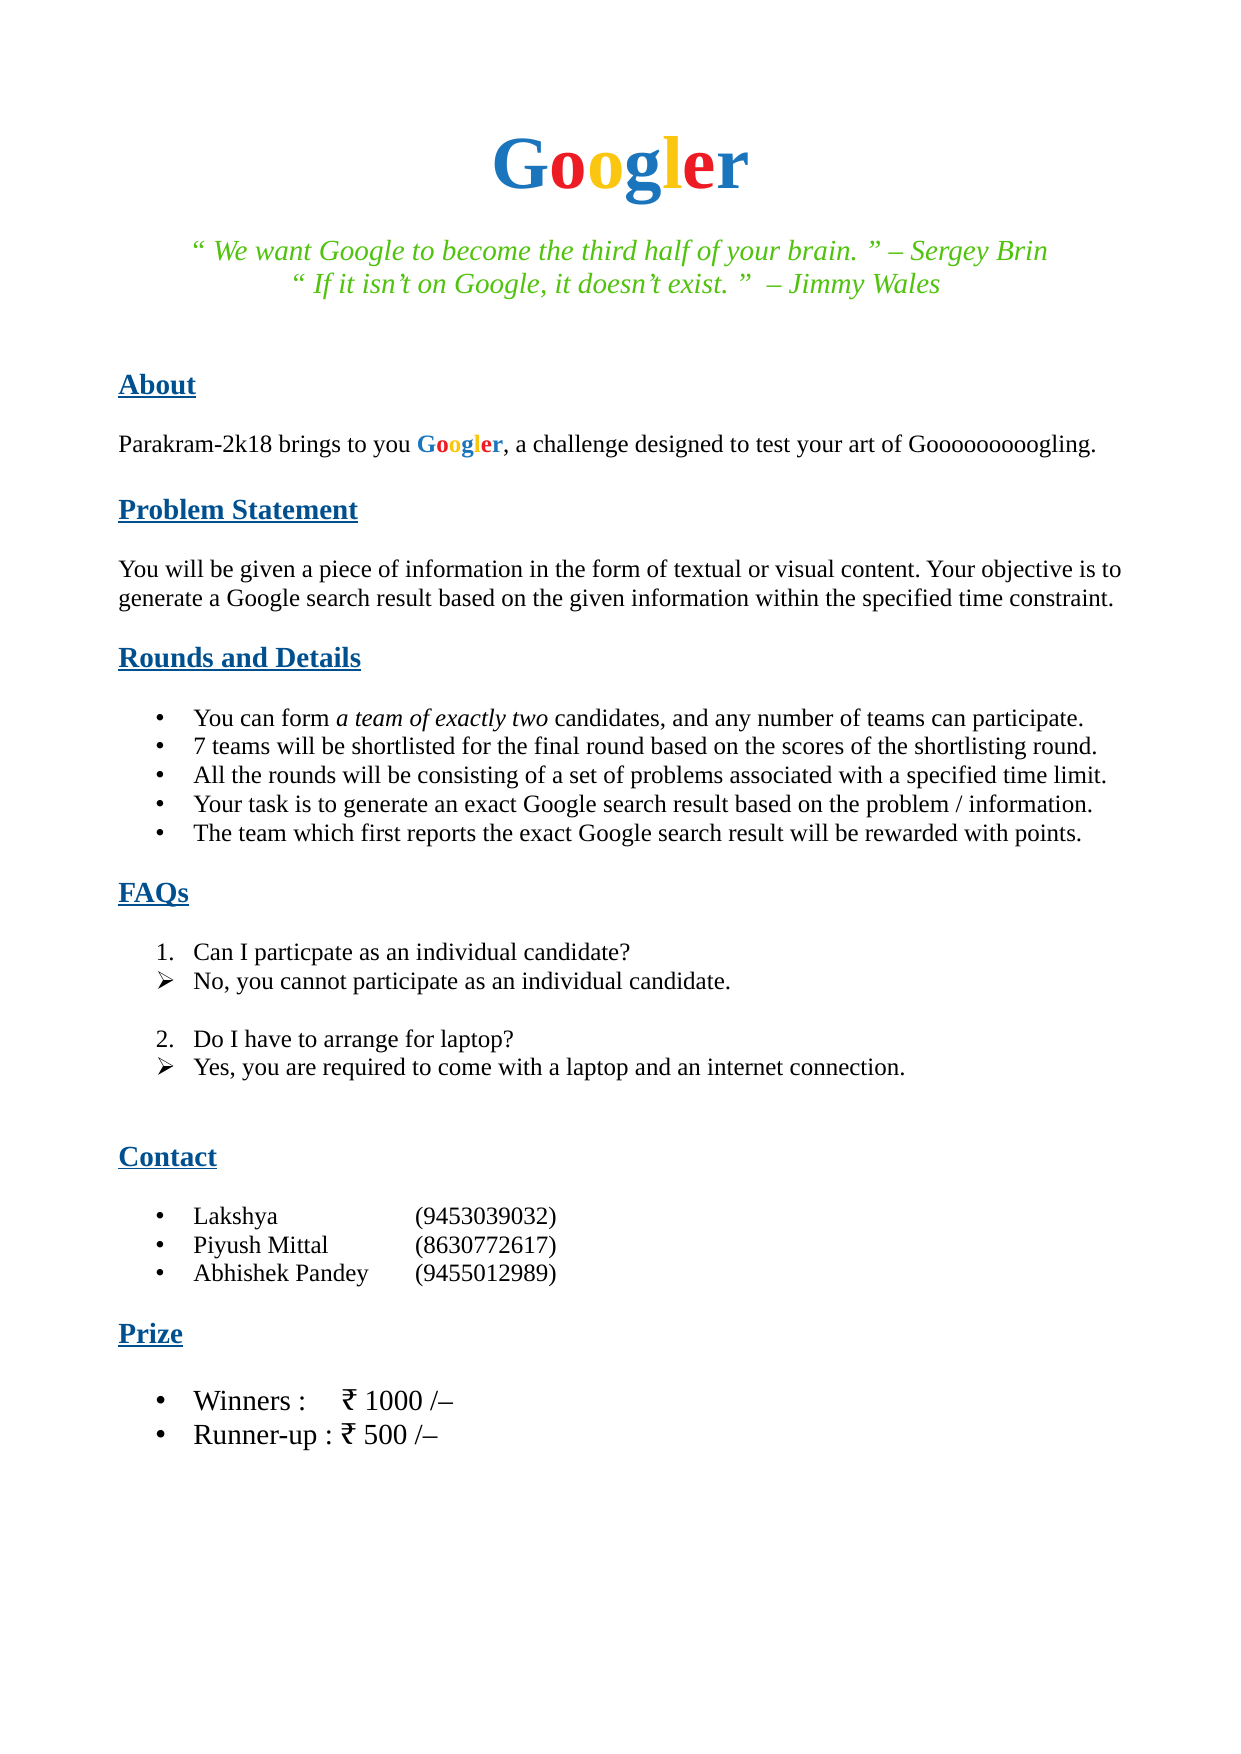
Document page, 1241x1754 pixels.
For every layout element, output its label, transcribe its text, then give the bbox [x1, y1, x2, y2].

text “ If it isn’t on Google, it doesn’t exist. ” – Jimmy Wales [118, 267, 1122, 300]
list You can form a team of exactly two candidates, and any number of teams can participate. [156, 703, 1122, 731]
text About [118, 367, 1122, 401]
list 7 teams will be shortlisted for the final round based on the scores of the shortlisting round. [156, 731, 1122, 760]
list Yes, you are required to come with a laptop and an internet connection. [156, 1052, 1122, 1081]
text Problem Statement [118, 492, 1122, 525]
text FAQs [118, 875, 1122, 909]
list Abhishek Pandey (9455012989) [156, 1258, 1122, 1287]
list The team which first reports the exact Google search result will be rewarded with points. [156, 818, 1122, 846]
text Rounds and Details [118, 640, 1122, 674]
text “ We want Google to become the third half of your brain. ” – Sergey Brin [118, 233, 1122, 267]
list All the rounds will be consisting of a set of problems associated with a specified time limit. [156, 760, 1122, 789]
list Winners : ₹ 1000 /– [156, 1383, 1122, 1417]
list Runner-up : ₹ 500 /– [156, 1417, 1122, 1450]
text Contact [118, 1139, 1122, 1172]
text You will be given a piece of information in the form of textual or visual content. Your objective is to generate a Google search result based on the given information within the specified time constraint. [118, 554, 1122, 612]
list Do I have to arrange for laptop? [156, 1024, 1122, 1052]
text Googler [118, 118, 1122, 204]
text Parakram-2k18 brings to you Googler, a challenge designed to test your art of Gooooooooogling. [118, 429, 1122, 458]
list Piyush Mittal (8630772617) [156, 1230, 1122, 1258]
text Prize [118, 1316, 1122, 1349]
list Lakshya (9453039032) [156, 1201, 1122, 1230]
list Your task is to generate an exact Google search result based on the problem / information. [156, 789, 1122, 818]
list No, you cannot participate as an individual candidate. [156, 966, 1122, 995]
list Can I particpate as an individual candidate? [156, 937, 1122, 966]
